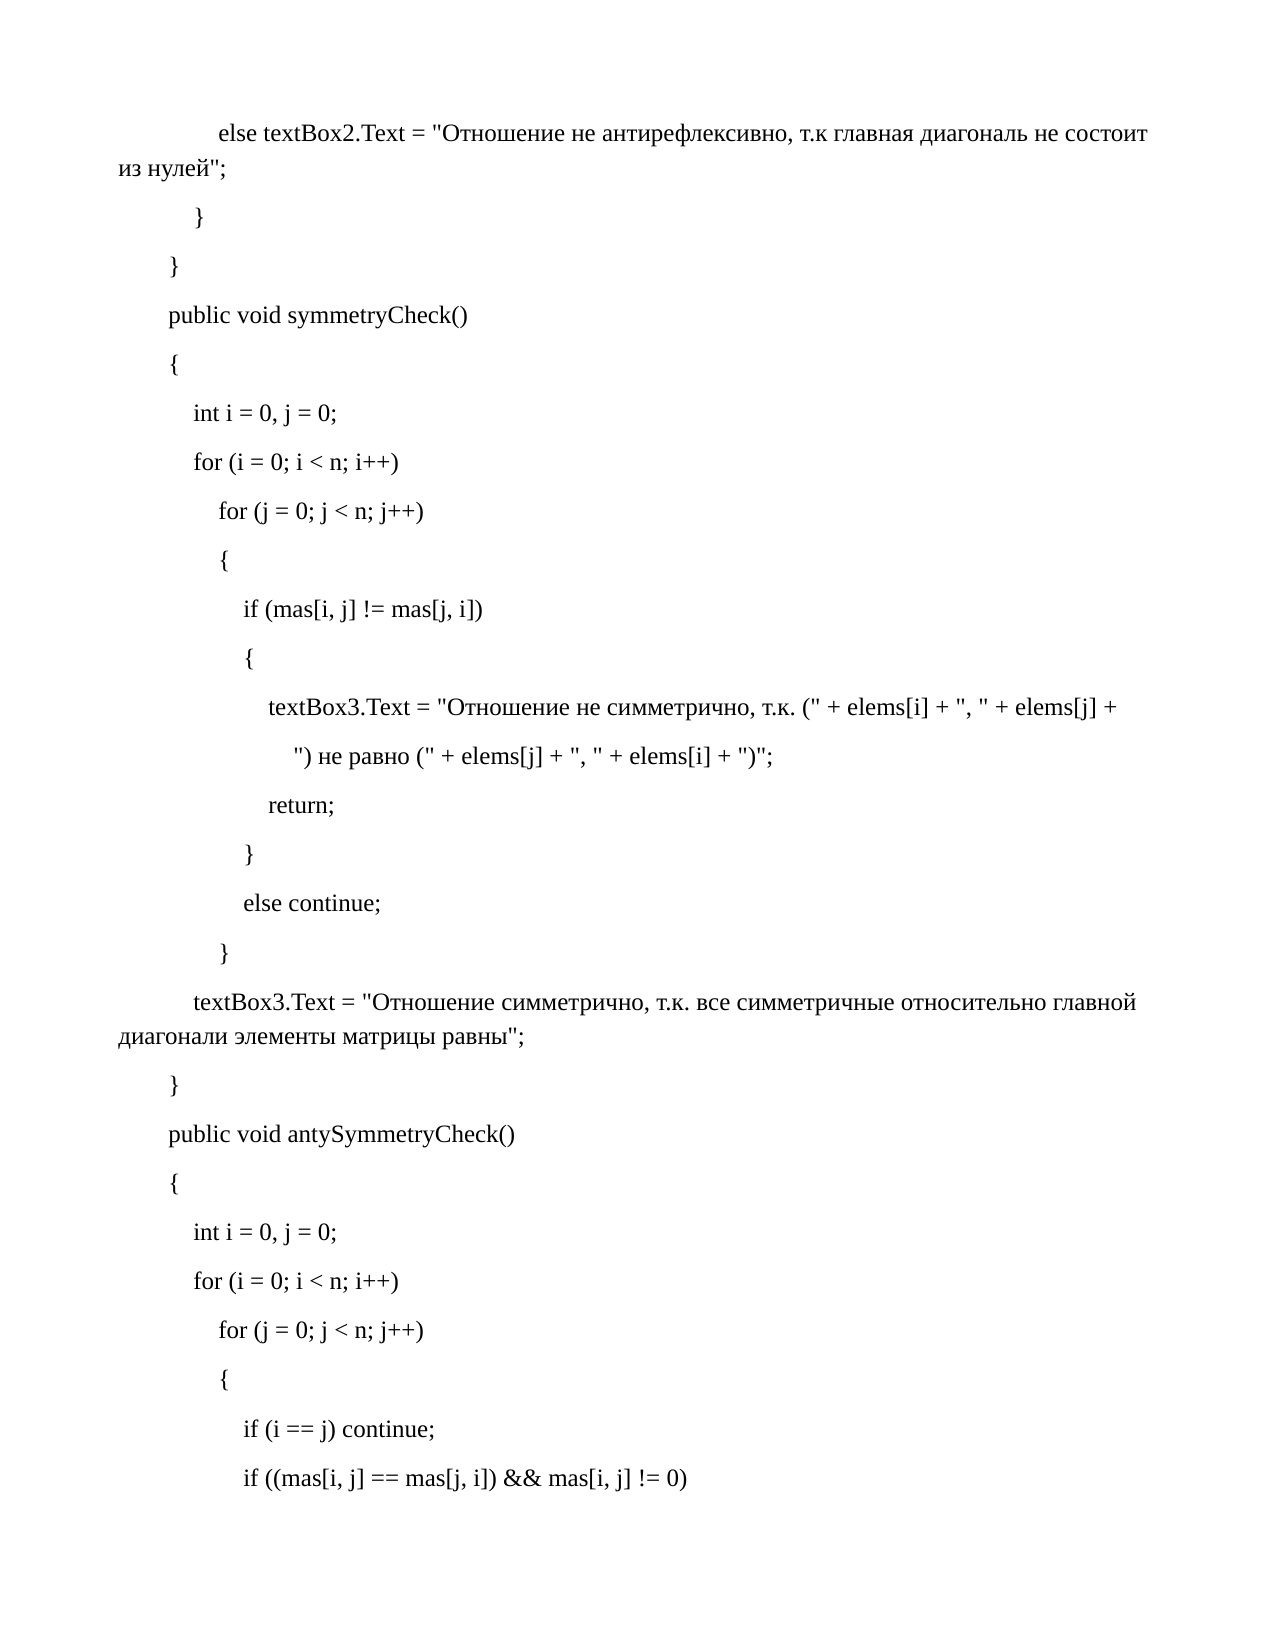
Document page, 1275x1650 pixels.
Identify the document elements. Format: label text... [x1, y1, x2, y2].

text else continue; [118, 888, 1157, 917]
text for (i = 0; i < n; i++) [118, 1266, 1157, 1295]
text int i = 0, j = 0; [118, 398, 1157, 427]
text } [118, 251, 1157, 279]
text } [118, 938, 1157, 966]
text ") не равно (" + elems[j] + ", " + elems[i] + ")"; [118, 741, 1157, 770]
text public void symmetryCheck() [118, 300, 1157, 328]
text int i = 0, j = 0; [118, 1217, 1157, 1246]
text if ((mas[i, j] == mas[j, i]) && mas[i, j] != 0) [118, 1463, 1157, 1491]
text { [118, 349, 1157, 378]
text { [118, 1364, 1157, 1393]
text } [118, 202, 1157, 230]
text for (j = 0; j < n; j++) [118, 1316, 1157, 1344]
text if (mas[i, j] != mas[j, i]) [118, 594, 1157, 623]
text for (i = 0; i < n; i++) [118, 447, 1157, 476]
text } [118, 839, 1157, 868]
text if (i == j) continue; [118, 1414, 1157, 1442]
text for (j = 0; j < n; j++) [118, 496, 1157, 525]
text textBox3.Text = "Отношение симметрично, т.к. все симметричные относительно главной диагонали элементы матрицы равны"; [118, 987, 1157, 1050]
text { [118, 1168, 1157, 1197]
text } [118, 1070, 1157, 1099]
text else textBox2.Text = "Отношение не антирефлексивно, т.к главная диагональ не состоит из нулей"; [118, 118, 1157, 181]
text textBox3.Text = "Отношение не симметрично, т.к. (" + elems[i] + ", " + elems[j] + [118, 692, 1157, 721]
text return; [118, 790, 1157, 819]
text { [118, 643, 1157, 672]
text { [118, 545, 1157, 574]
text public void antySymmetryCheck() [118, 1119, 1157, 1148]
